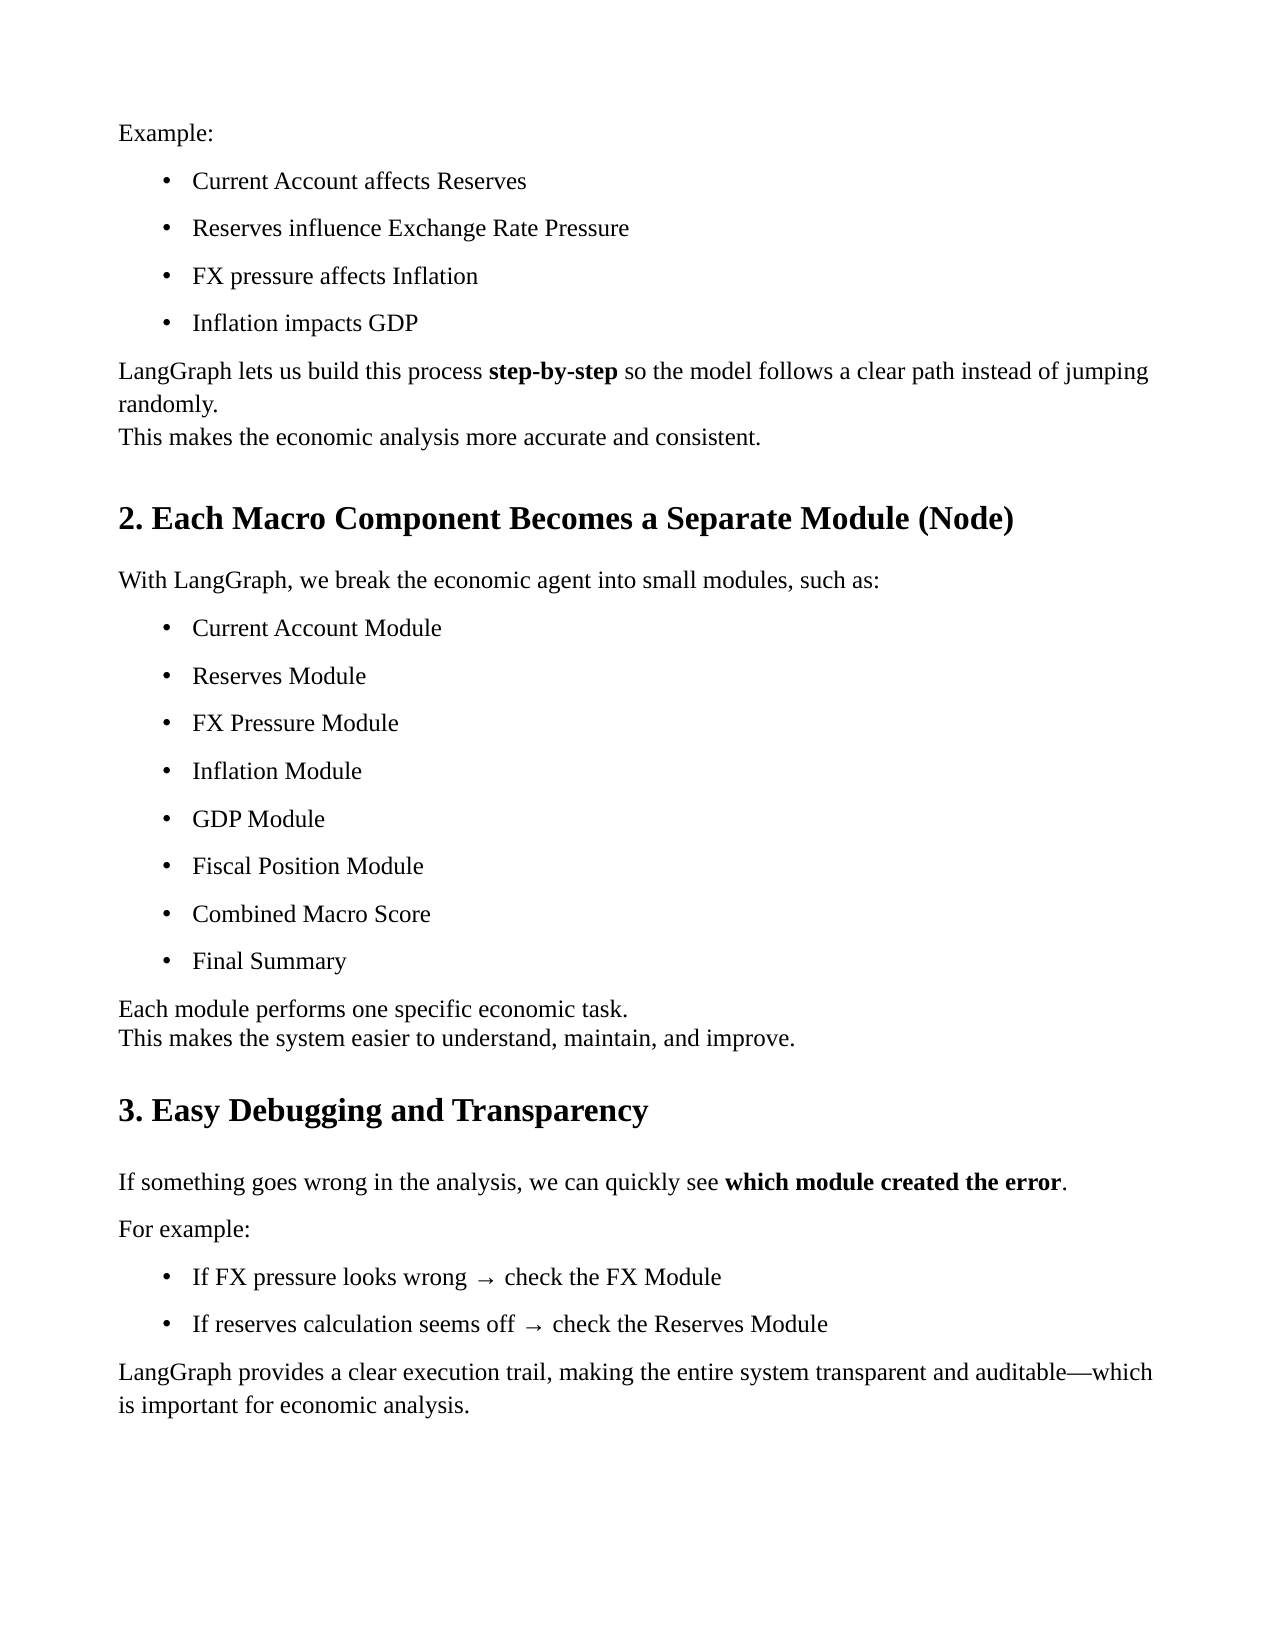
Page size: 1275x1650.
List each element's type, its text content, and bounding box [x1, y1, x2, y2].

list Reserves influence Exchange Rate Pressure [162, 213, 1157, 242]
text Each module performs one specific economic task. This makes the system easier to understand, maintain, and improve. [118, 994, 1157, 1052]
list Current Account affects Reserves [162, 166, 1157, 194]
text LangGraph provides a clear execution trail, making the entire system transparent and auditable—which is important for economic analysis. [118, 1357, 1157, 1419]
list If reserves calculation seems off → check the Reserves Module [162, 1309, 1157, 1338]
list Current Account Module [162, 613, 1157, 642]
list Inflation Module [162, 756, 1157, 785]
list FX pressure affects Inflation [162, 261, 1157, 290]
text If something goes wrong in the analysis, we can quickly see which module created the error. [118, 1167, 1157, 1195]
text Example: [118, 118, 1157, 147]
list If FX pressure looks wrong → check the FX Module [162, 1262, 1157, 1291]
list Combined Macro Score [162, 899, 1157, 928]
text With LangGraph, we break the economic agent into small modules, such as: [118, 566, 1157, 594]
list Fiscal Position Module [162, 851, 1157, 880]
list GDP Module [162, 804, 1157, 832]
list Reserves Module [162, 661, 1157, 689]
list Inflation impacts GDP [162, 308, 1157, 337]
text LangGraph lets us build this process step-by-step so the model follows a clear path instead of jumping randomly. This makes the economic analysis more accurate and consistent. [118, 356, 1157, 451]
list Final Summary [162, 946, 1157, 975]
list FX Pressure Module [162, 708, 1157, 737]
text For example: [118, 1214, 1157, 1243]
text 3. Easy Debugging and Transparency [118, 1090, 1157, 1128]
text 2. Each Macro Component Becomes a Separate Module (Node) [118, 498, 1157, 537]
